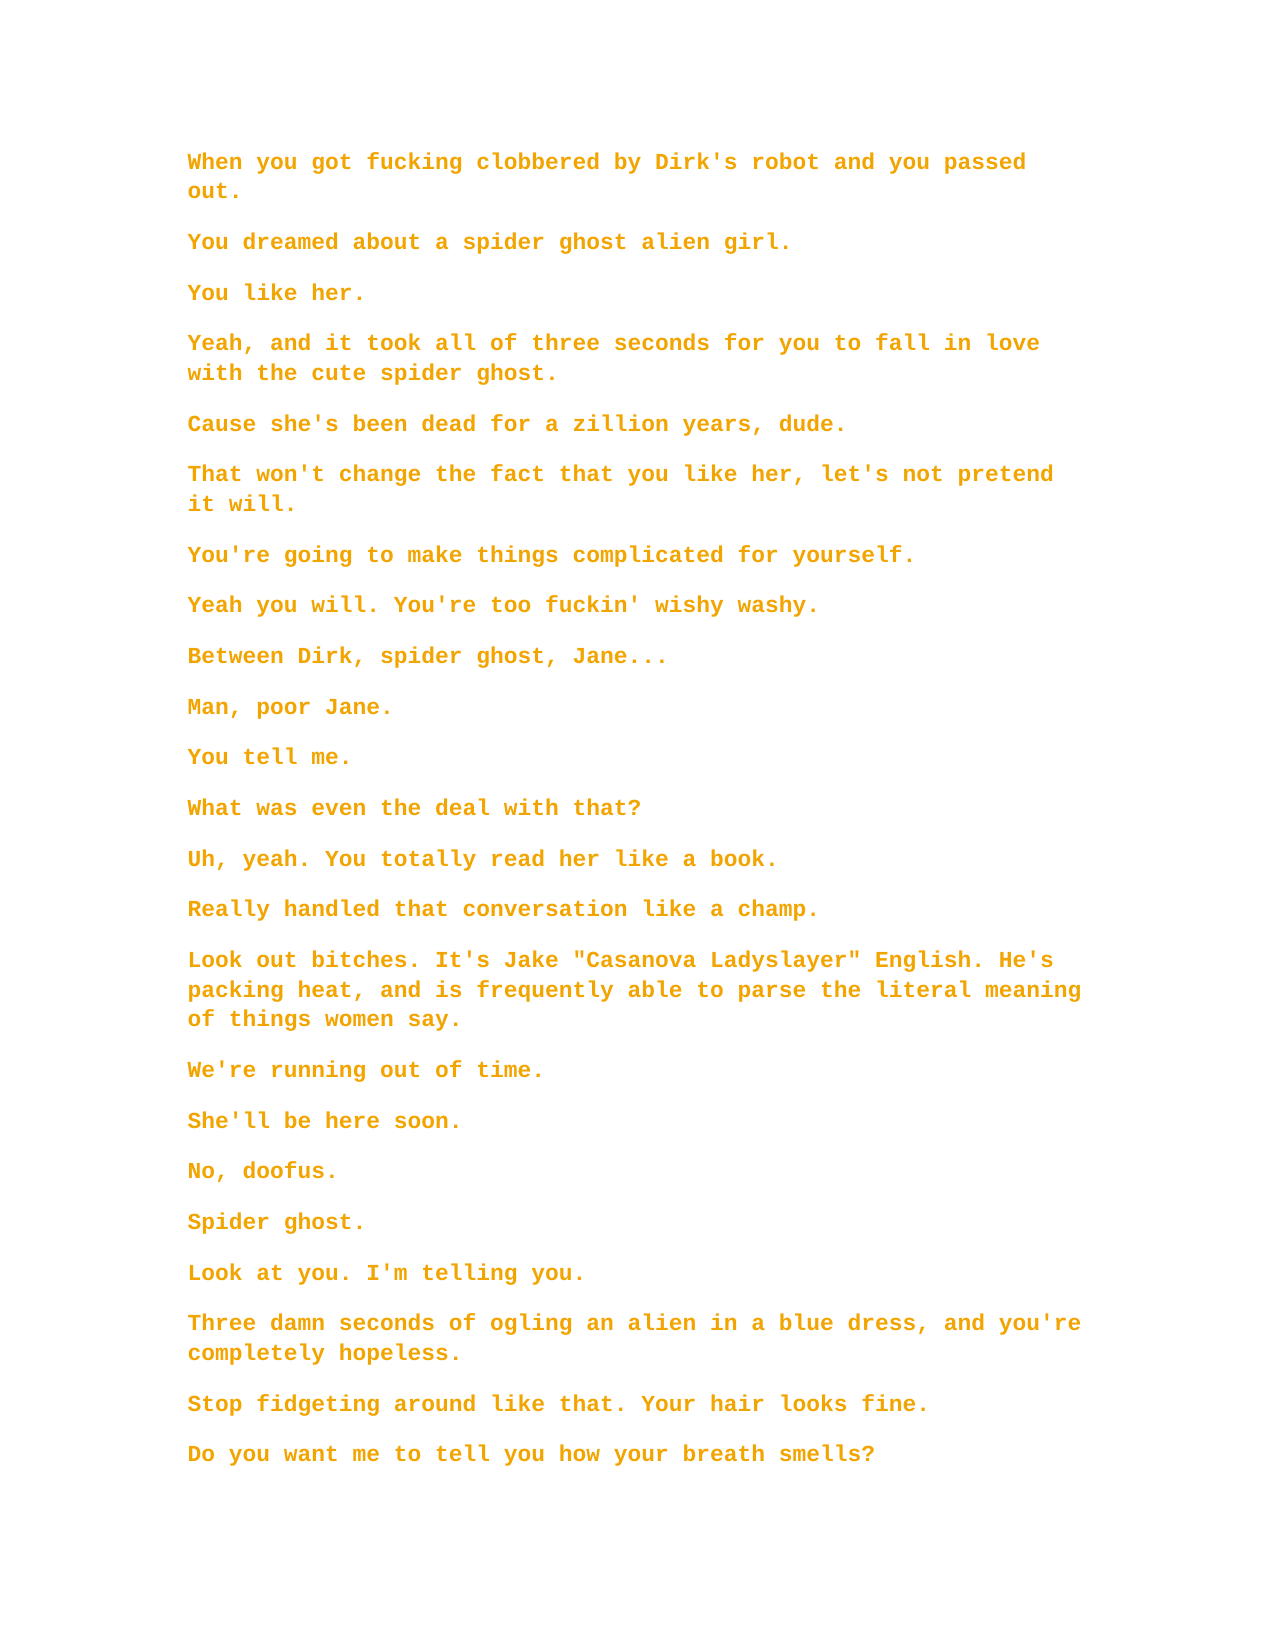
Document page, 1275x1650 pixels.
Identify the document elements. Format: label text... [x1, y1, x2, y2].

text Man, poor Jane. [187, 695, 1087, 721]
text Cause she's been dead for a zillion years, dude. [187, 412, 1087, 438]
text Three damn seconds of ogling an alien in a blue dress, and you're completely hopeless. [187, 1311, 1087, 1367]
text When you got fucking clobbered by Dirk's robot and you passed out. [187, 150, 1087, 206]
text Uh, yeah. You totally read her like a book. [187, 847, 1087, 873]
text No, doofus. [187, 1159, 1087, 1186]
text Yeah, and it took all of three seconds for you to fall in love with the cute spider ghost. [187, 332, 1087, 387]
text You're going to make things complicated for yourself. [187, 543, 1087, 569]
text You dreamed about a spider ghost alien girl. [187, 230, 1087, 256]
text Do you want me to tell you how your breath smells? [187, 1442, 1087, 1468]
text What was even the deal with that? [187, 796, 1087, 822]
text Look out bitches. It's Jake "Casanova Ladyslayer" English. He's packing heat, and is frequently able to parse the literal meaning of things women say. [187, 948, 1087, 1034]
text Yeah you will. You're too fuckin' wishy washy. [187, 594, 1087, 620]
text Stop fidgeting around like that. Your hair looks fine. [187, 1392, 1087, 1418]
text Spider ghost. [187, 1210, 1087, 1236]
text She'll be here soon. [187, 1109, 1087, 1135]
text Really handled that conversation like a champ. [187, 897, 1087, 923]
text You tell me. [187, 746, 1087, 772]
text Between Dirk, spider ghost, Jane... [187, 644, 1087, 670]
text We're running out of time. [187, 1058, 1087, 1084]
text That won't change the fact that you like her, let's not pretend it will. [187, 463, 1087, 518]
text You like her. [187, 281, 1087, 307]
text Look at you. I'm telling you. [187, 1261, 1087, 1287]
